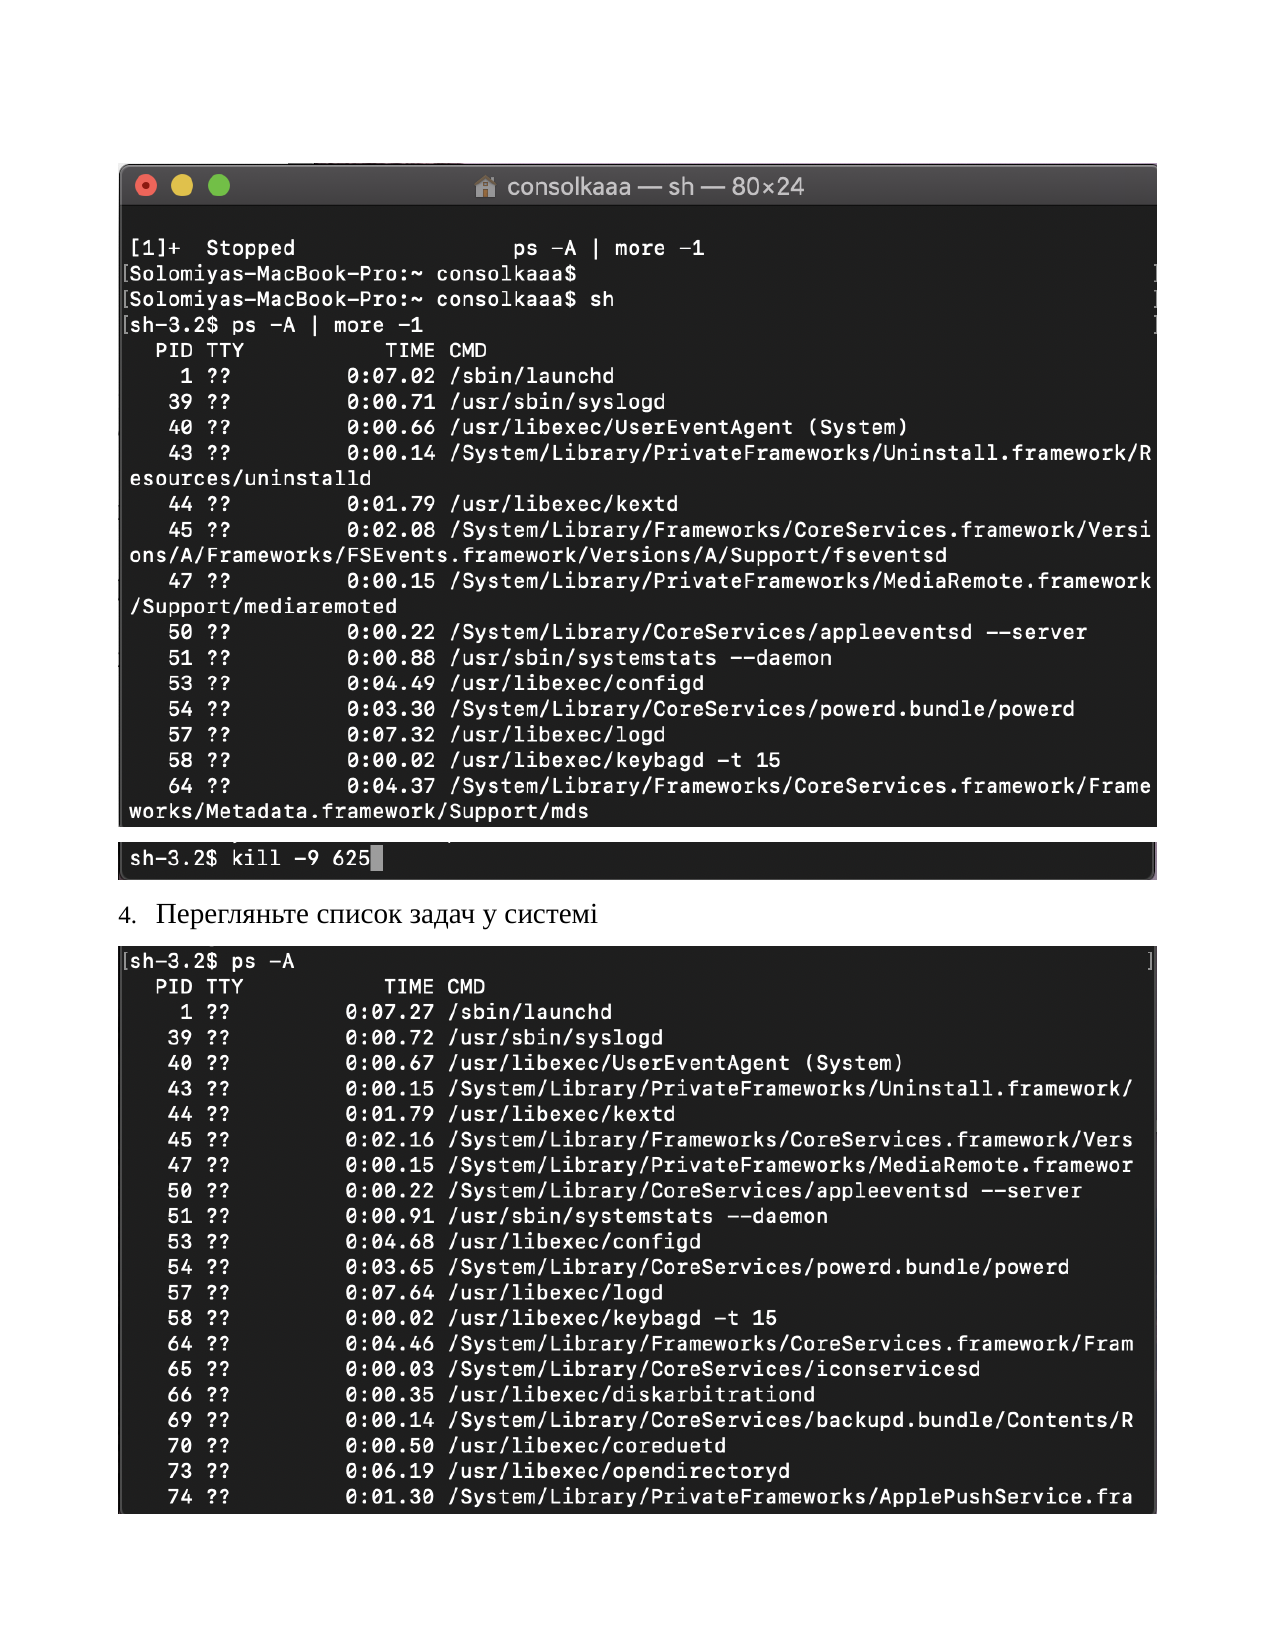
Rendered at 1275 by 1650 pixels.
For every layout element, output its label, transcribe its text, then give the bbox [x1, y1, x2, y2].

list Перегляньте список задач у системі [118, 896, 1157, 929]
